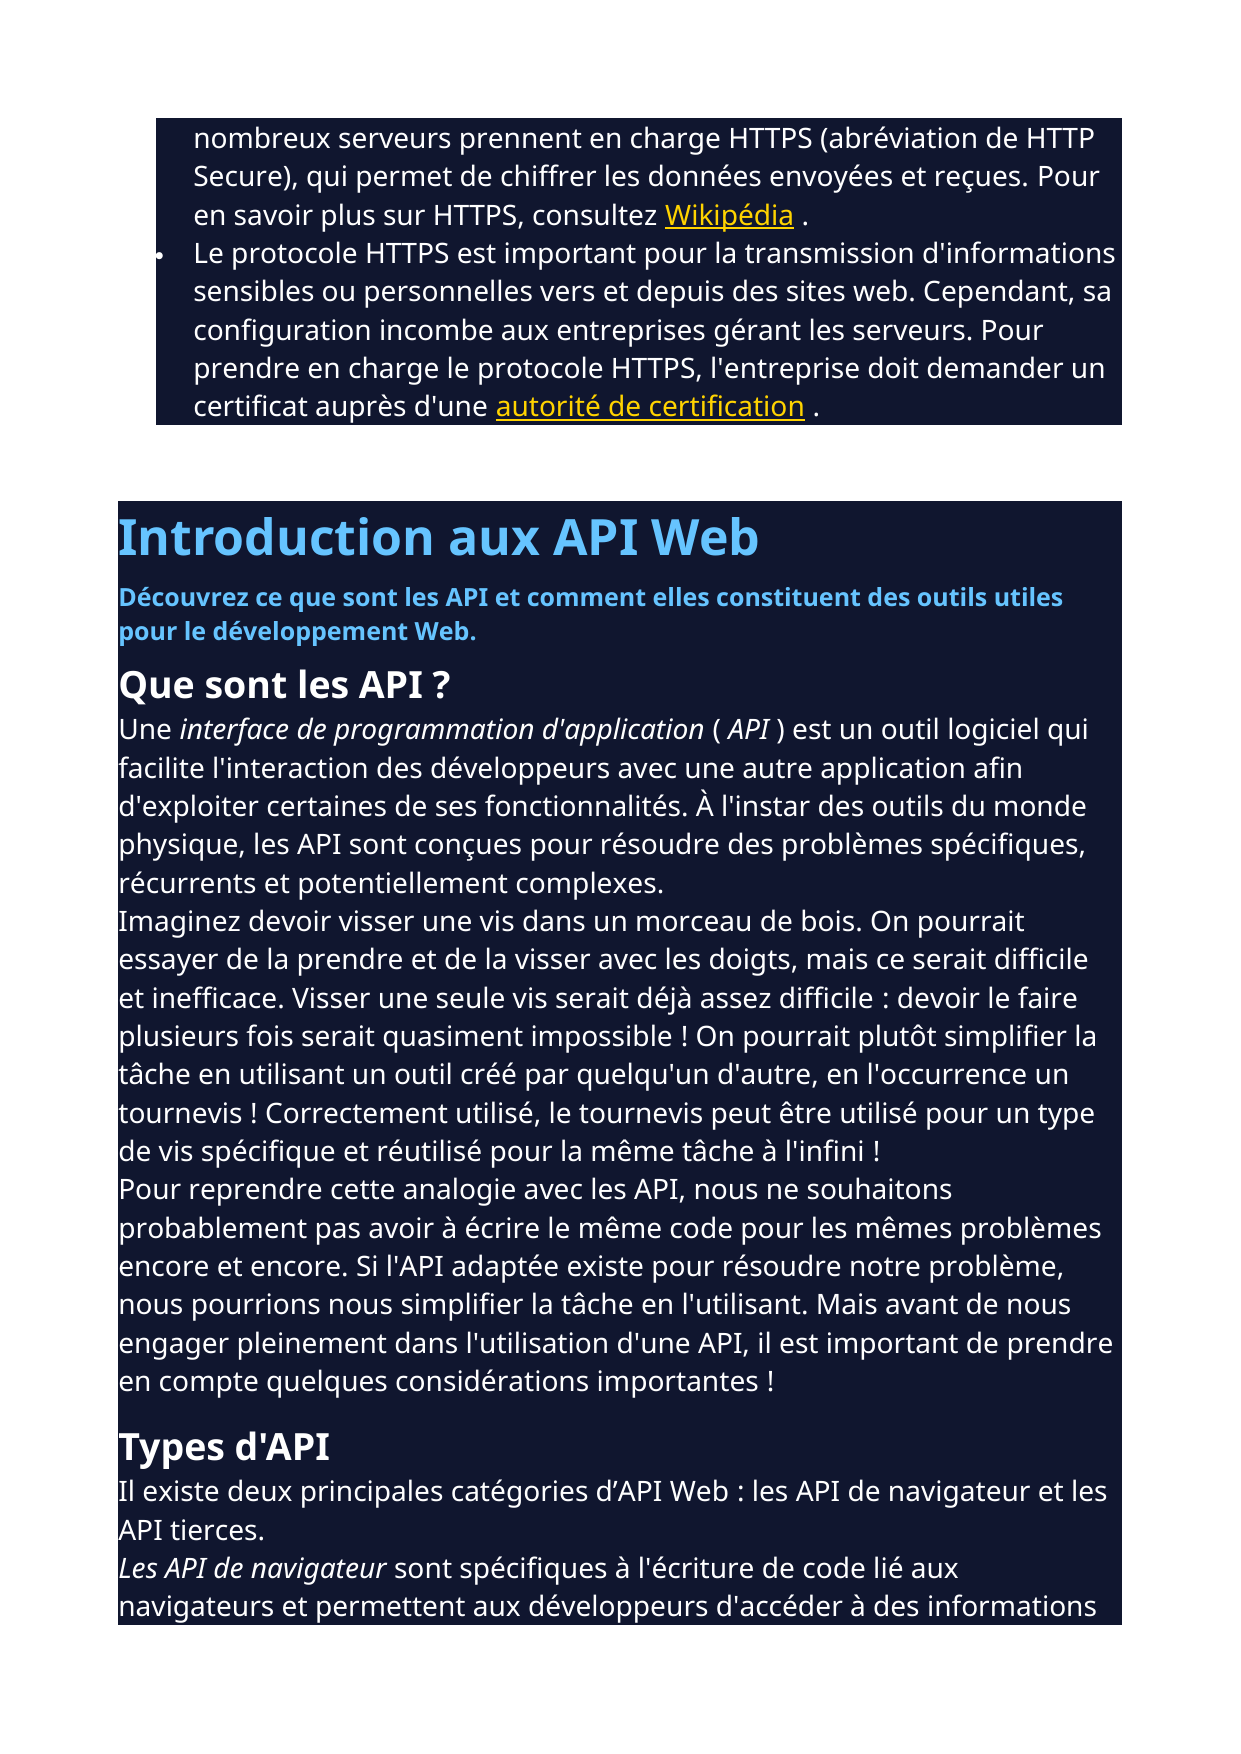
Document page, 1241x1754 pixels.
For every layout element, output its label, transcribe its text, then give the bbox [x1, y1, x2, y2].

list Suivant [156, 463, 1122, 501]
subtitle Introduction aux API Web [118, 501, 1122, 569]
text Il existe deux principales catégories d’API Web : les API de navigateur et les API tierces. [118, 1471, 1122, 1548]
text Pour reprendre cette analogie avec les API, nous ne souhaitons probablement pas avoir à écrire le même code pour les mêmes problèmes encore et encore. Si l'API adaptée existe pour résoudre notre problème, nous pourrions nous simplifier la tâche en l'utilisant. Mais avant de nous engager pleinement dans l'utilisation d'une API, il est important de prendre en compte quelques considérations importantes ! [118, 1169, 1122, 1399]
subtitle Types d'API [118, 1420, 1122, 1471]
text Imaginez devoir visser une vis dans un morceau de bois. On pourrait essayer de la prendre et de la visser avec les doigts, mais ce serait difficile et inefficace. Visser une seule vis serait déjà assez difficile : devoir le faire plusieurs fois serait quasiment impossible ! On pourrait plutôt simplifier la tâche en utilisant un outil créé par quelqu'un d'autre, en l'occurrence un tournevis ! Correctement utilisé, le tournevis peut être utilisé pour un type de vis spécifique et réutilisé pour la même tâche à l'infini ! [118, 901, 1122, 1169]
list nombreux serveurs prennent en charge HTTPS (abréviation de HTTP Secure), qui permet de chiffrer les données envoyées et reçues. Pour en savoir plus sur HTTPS, consultez Wikipédia . [156, 118, 1122, 233]
list Dos [156, 425, 1122, 463]
text Découvrez ce que sont les API et comment elles constituent des outils utiles pour le développement Web. [118, 580, 1122, 648]
list Le protocole HTTPS est important pour la transmission d'informations sensibles ou personnelles vers et depuis des sites web. Cependant, sa configuration incombe aux entreprises gérant les serveurs. Pour prendre en charge le protocole HTTPS, l'entreprise doit demander un certificat auprès d'une autorité de certification . [156, 233, 1122, 425]
text Les API de navigateur sont spécifiques à l'écriture de code lié aux navigateurs et permettent aux développeurs d'accéder à des informations [118, 1548, 1122, 1625]
text Une interface de programmation d'application ( API ) est un outil logiciel qui facilite l'interaction des développeurs avec une autre application afin d'exploiter certaines de ses fonctionnalités. À l'instar des outils du monde physique, les API sont conçues pour résoudre des problèmes spécifiques, récurrents et potentiellement complexes. [118, 709, 1122, 901]
subtitle Que sont les API ? [118, 658, 1122, 709]
